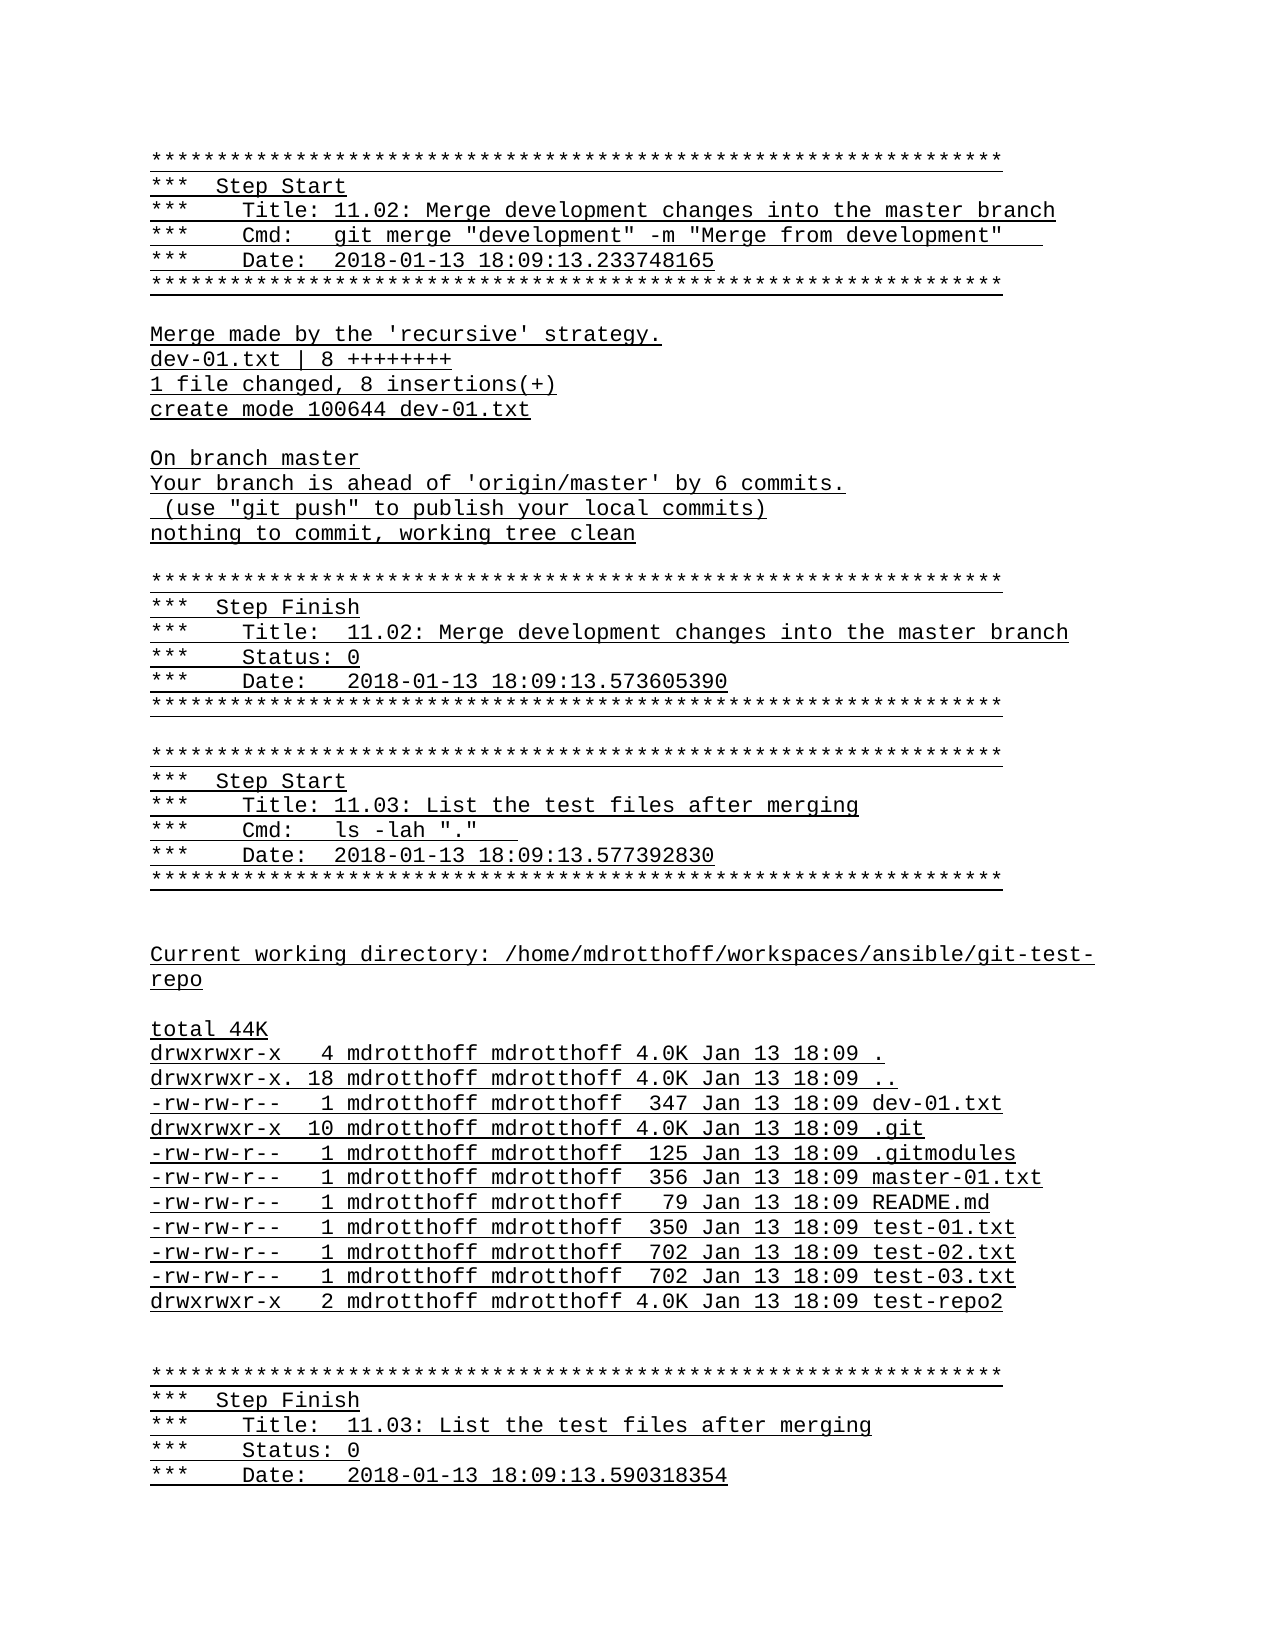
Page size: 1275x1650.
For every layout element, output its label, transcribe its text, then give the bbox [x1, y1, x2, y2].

text Your branch is ahead of 'origin/master' by 6 commits. [150, 472, 1125, 497]
text ***************************************************************** [150, 571, 1125, 596]
text create mode 100644 dev-01.txt [150, 398, 1125, 423]
text ***************************************************************** [150, 745, 1125, 770]
text *** Cmd: git merge "development" -m "Merge from development" [150, 224, 1125, 249]
text -rw-rw-r-- 1 mdrotthoff mdrotthoff 347 Jan 13 18:09 dev-01.txt [150, 1092, 1125, 1117]
text -rw-rw-r-- 1 mdrotthoff mdrotthoff 356 Jan 13 18:09 master-01.txt [150, 1166, 1125, 1191]
text *** Step Start [150, 770, 1125, 794]
text *** Date: 2018-01-13 18:09:13.573605390 [150, 671, 1125, 695]
text drwxrwxr-x 4 mdrotthoff mdrotthoff 4.0K Jan 13 18:09 . [150, 1042, 1125, 1067]
text On branch master [150, 447, 1125, 472]
text -rw-rw-r-- 1 mdrotthoff mdrotthoff 79 Jan 13 18:09 README.md [150, 1191, 1125, 1216]
text -rw-rw-r-- 1 mdrotthoff mdrotthoff 125 Jan 13 18:09 .gitmodules [150, 1142, 1125, 1166]
text *** Title: 11.02: Merge development changes into the master branch [150, 621, 1125, 646]
text ***************************************************************** [150, 1365, 1125, 1389]
text 1 file changed, 8 insertions(+) [150, 373, 1125, 398]
text Merge made by the 'recursive' strategy. [150, 323, 1125, 348]
text (use "git push" to publish your local commits) [150, 497, 1125, 522]
text nothing to commit, working tree clean [150, 522, 1125, 547]
text *** Date: 2018-01-13 18:09:13.590318354 [150, 1464, 1125, 1489]
text ***************************************************************** [150, 695, 1125, 720]
text Current working directory: /home/mdrotthoff/workspaces/ansible/git-test-repo [150, 943, 1125, 993]
text *** Title: 11.02: Merge development changes into the master branch [150, 199, 1125, 224]
text *** Title: 11.03: List the test files after merging [150, 1414, 1125, 1439]
text *** Step Finish [150, 596, 1125, 621]
text drwxrwxr-x. 18 mdrotthoff mdrotthoff 4.0K Jan 13 18:09 .. [150, 1067, 1125, 1092]
text *** Status: 0 [150, 646, 1125, 671]
text -rw-rw-r-- 1 mdrotthoff mdrotthoff 702 Jan 13 18:09 test-02.txt [150, 1241, 1125, 1266]
text *** Step Start [150, 175, 1125, 199]
text *** Step Finish [150, 1389, 1125, 1414]
text dev-01.txt | 8 ++++++++ [150, 348, 1125, 373]
text ***************************************************************** [150, 274, 1125, 299]
text *** Title: 11.03: List the test files after merging [150, 794, 1125, 819]
text total 44K [150, 1018, 1125, 1042]
text *** Date: 2018-01-13 18:09:13.577392830 [150, 844, 1125, 869]
text -rw-rw-r-- 1 mdrotthoff mdrotthoff 350 Jan 13 18:09 test-01.txt [150, 1216, 1125, 1241]
text *** Cmd: ls -lah "." [150, 819, 1125, 844]
text *** Date: 2018-01-13 18:09:13.233748165 [150, 249, 1125, 274]
text ***************************************************************** [150, 150, 1125, 175]
text drwxrwxr-x 2 mdrotthoff mdrotthoff 4.0K Jan 13 18:09 test-repo2 [150, 1290, 1125, 1315]
text ***************************************************************** [150, 869, 1125, 894]
text *** Status: 0 [150, 1439, 1125, 1464]
text drwxrwxr-x 10 mdrotthoff mdrotthoff 4.0K Jan 13 18:09 .git [150, 1117, 1125, 1142]
text -rw-rw-r-- 1 mdrotthoff mdrotthoff 702 Jan 13 18:09 test-03.txt [150, 1266, 1125, 1290]
